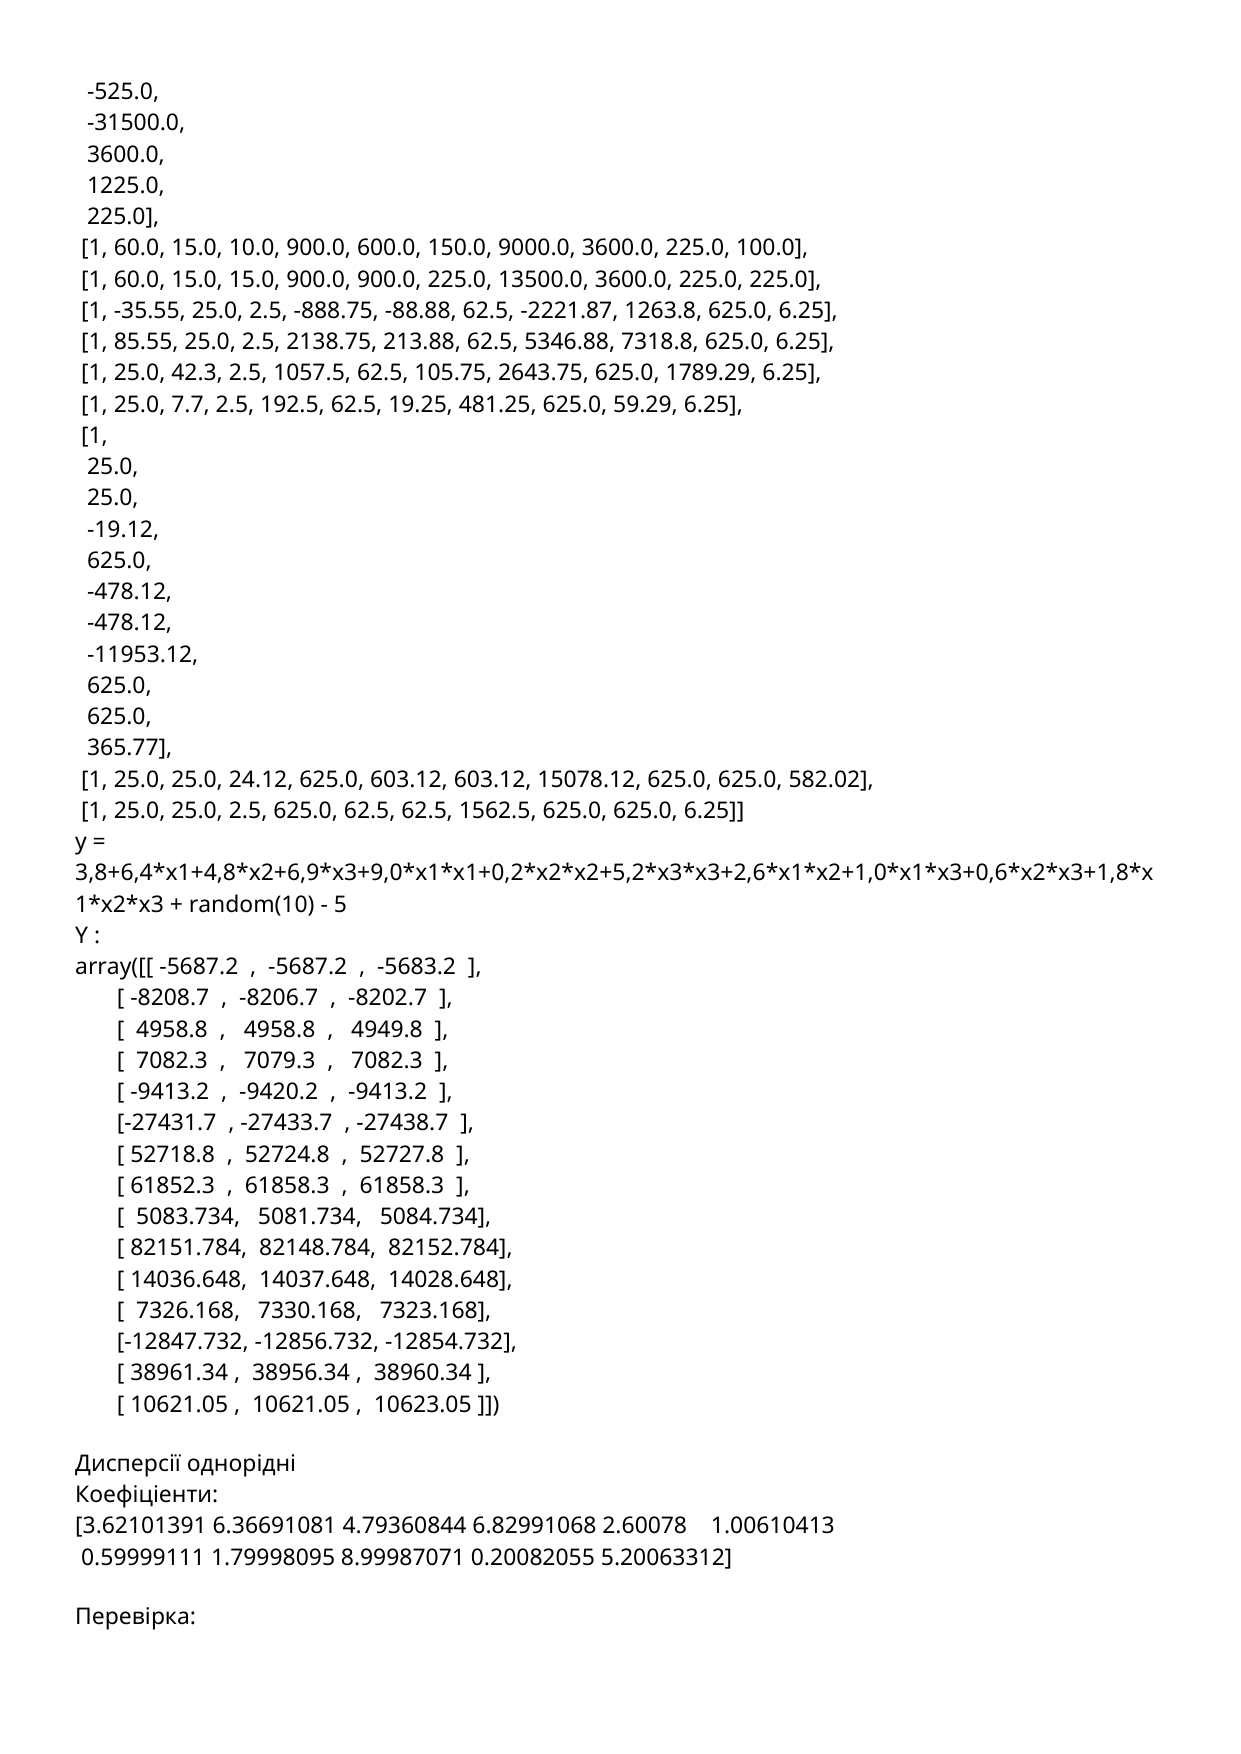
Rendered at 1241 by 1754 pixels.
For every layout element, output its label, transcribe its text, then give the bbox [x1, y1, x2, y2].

text [ 82151.784, 82148.784, 82152.784], [75, 1231, 1165, 1262]
text [1, 25.0, 7.7, 2.5, 192.5, 62.5, 19.25, 481.25, 625.0, 59.29, 6.25], [75, 387, 1165, 419]
text [3.62101391 6.36691081 4.79360844 6.82991068 2.60078 1.00610413 [75, 1509, 1165, 1541]
text 3600.0, [75, 137, 1165, 169]
text 625.0, [75, 669, 1165, 700]
text [ 4958.8 , 4958.8 , 4949.8 ], [75, 1012, 1165, 1044]
text 1225.0, [75, 169, 1165, 200]
text 25.0, [75, 450, 1165, 481]
text [-12847.732, -12856.732, -12854.732], [75, 1325, 1165, 1356]
text -31500.0, [75, 106, 1165, 137]
text 0.59999111 1.79998095 8.99987071 0.20082055 5.20063312] [75, 1541, 1165, 1572]
text -11953.12, [75, 637, 1165, 669]
text Y : [75, 919, 1165, 950]
text [ 5083.734, 5081.734, 5084.734], [75, 1200, 1165, 1231]
text [ 7326.168, 7330.168, 7323.168], [75, 1294, 1165, 1325]
text 625.0, [75, 700, 1165, 731]
text [-27431.7 , -27433.7 , -27438.7 ], [75, 1106, 1165, 1137]
text [ -9413.2 , -9420.2 , -9413.2 ], [75, 1075, 1165, 1106]
text -478.12, [75, 575, 1165, 606]
text [1, 60.0, 15.0, 15.0, 900.0, 900.0, 225.0, 13500.0, 3600.0, 225.0, 225.0], [75, 262, 1165, 294]
text -478.12, [75, 606, 1165, 637]
text [1, 25.0, 42.3, 2.5, 1057.5, 62.5, 105.75, 2643.75, 625.0, 1789.29, 6.25], [75, 356, 1165, 387]
text Дисперсії однорідні [75, 1447, 1165, 1478]
text 25.0, [75, 481, 1165, 512]
text [1, [75, 419, 1165, 450]
text 625.0, [75, 544, 1165, 575]
text [ 7082.3 , 7079.3 , 7082.3 ], [75, 1044, 1165, 1075]
text [ -8208.7 , -8206.7 , -8202.7 ], [75, 981, 1165, 1012]
text y = 3,8+6,4*x1+4,8*x2+6,9*x3+9,0*x1*x1+0,2*x2*x2+5,2*x3*x3+2,6*x1*x2+1,0*x1*x3+0,6*x2*x3+1,8*x1*x2*x3 + random(10) - 5 [75, 825, 1165, 919]
text Перевірка: [75, 1600, 1165, 1631]
text [1, -35.55, 25.0, 2.5, -888.75, -88.88, 62.5, -2221.87, 1263.8, 625.0, 6.25], [75, 294, 1165, 325]
text 225.0], [75, 200, 1165, 231]
text [ 10621.05 , 10621.05 , 10623.05 ]]) [75, 1387, 1165, 1419]
text [ 61852.3 , 61858.3 , 61858.3 ], [75, 1169, 1165, 1200]
text [1, 60.0, 15.0, 10.0, 900.0, 600.0, 150.0, 9000.0, 3600.0, 225.0, 100.0], [75, 231, 1165, 262]
text [ 38961.34 , 38956.34 , 38960.34 ], [75, 1356, 1165, 1387]
text [1, 25.0, 25.0, 24.12, 625.0, 603.12, 603.12, 15078.12, 625.0, 625.0, 582.02], [75, 762, 1165, 794]
text array([[ -5687.2 , -5687.2 , -5683.2 ], [75, 950, 1165, 981]
text [1, 25.0, 25.0, 2.5, 625.0, 62.5, 62.5, 1562.5, 625.0, 625.0, 6.25]] [75, 794, 1165, 825]
text -19.12, [75, 512, 1165, 544]
text 365.77], [75, 731, 1165, 762]
text [ 14036.648, 14037.648, 14028.648], [75, 1262, 1165, 1294]
text [1, 85.55, 25.0, 2.5, 2138.75, 213.88, 62.5, 5346.88, 7318.8, 625.0, 6.25], [75, 325, 1165, 356]
text [ 52718.8 , 52724.8 , 52727.8 ], [75, 1137, 1165, 1169]
text -525.0, [75, 75, 1165, 106]
text Коефіціенти: [75, 1478, 1165, 1509]
